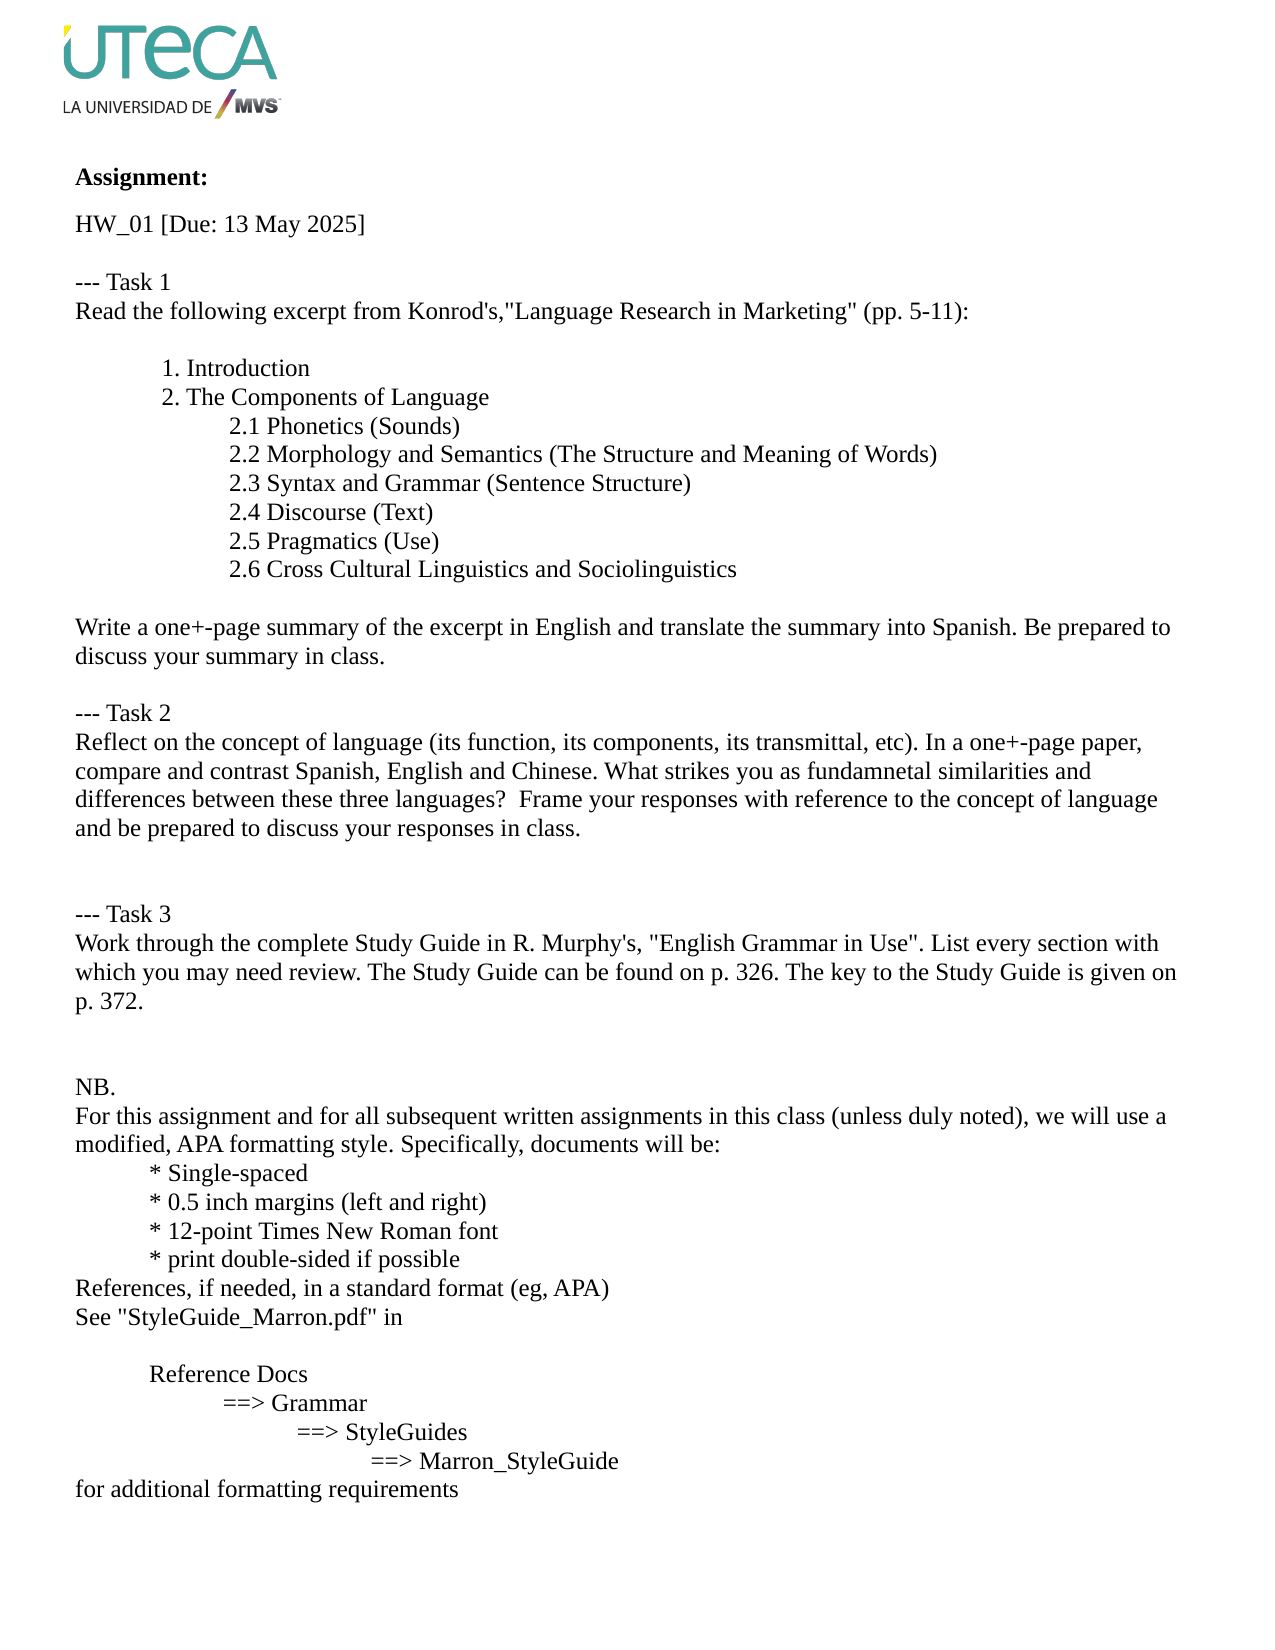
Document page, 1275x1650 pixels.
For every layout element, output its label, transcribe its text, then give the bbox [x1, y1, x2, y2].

text for additional formatting requirements [75, 1474, 1200, 1503]
text * 12-point Times New Roman font [75, 1216, 1200, 1244]
text ==> Marron_StyleGuide [75, 1446, 1200, 1474]
text NB. [75, 1072, 1200, 1101]
text ==> StyleGuides [75, 1417, 1200, 1446]
text Reflect on the concept of language (its function, its components, its transmittal, etc). In a one+-page paper, compare and contrast Spanish, English and Chinese. What strikes you as fundamnetal similarities and differences between these three languages? Frame your responses with reference to the concept of language and be prepared to discuss your responses in class. [75, 727, 1200, 842]
text --- Task 3 [75, 899, 1200, 928]
text See "StyleGuide_Marron.pdf" in [75, 1302, 1200, 1331]
text --- Task 2 [75, 698, 1200, 727]
text Read the following excerpt from Konrod's,"Language Research in Marketing" (pp. 5-11): [75, 296, 1200, 324]
text * 0.5 inch margins (left and right) [75, 1187, 1200, 1216]
text 2.1 Phonetics (Sounds) [75, 411, 1200, 439]
text Write a one+-page summary of the excerpt in English and translate the summary into Spanish. Be prepared to discuss your summary in class. [75, 612, 1200, 669]
text References, if needed, in a standard format (eg, APA) [75, 1273, 1200, 1302]
text 2.5 Pragmatics (Use) [75, 526, 1200, 554]
text ==> Grammar [75, 1388, 1200, 1417]
text 1. Introduction [75, 353, 1200, 382]
text 2.4 Discourse (Text) [75, 497, 1200, 526]
text Assignment: [75, 162, 1200, 191]
text * Single-spaced [75, 1158, 1200, 1187]
text * print double-sided if possible [75, 1244, 1200, 1273]
text 2.3 Syntax and Grammar (Sentence Structure) [75, 468, 1200, 497]
text For this assignment and for all subsequent written assignments in this class (unless duly noted), we will use a modified, APA formatting style. Specifically, documents will be: [75, 1101, 1200, 1158]
text 2. The Components of Language [75, 382, 1200, 411]
text --- Task 1 [75, 267, 1200, 296]
text 2.2 Morphology and Semantics (The Structure and Meaning of Words) [75, 439, 1200, 468]
text Reference Docs [75, 1359, 1200, 1388]
picture [61, 21, 284, 123]
text 2.6 Cross Cultural Linguistics and Sociolinguistics [75, 554, 1200, 583]
text HW_01 [Due: 13 May 2025] [75, 209, 1200, 238]
text Work through the complete Study Guide in R. Murphy's, "English Grammar in Use". List every section with which you may need review. The Study Guide can be found on p. 326. The key to the Study Guide is given on p. 372. [75, 928, 1200, 1014]
